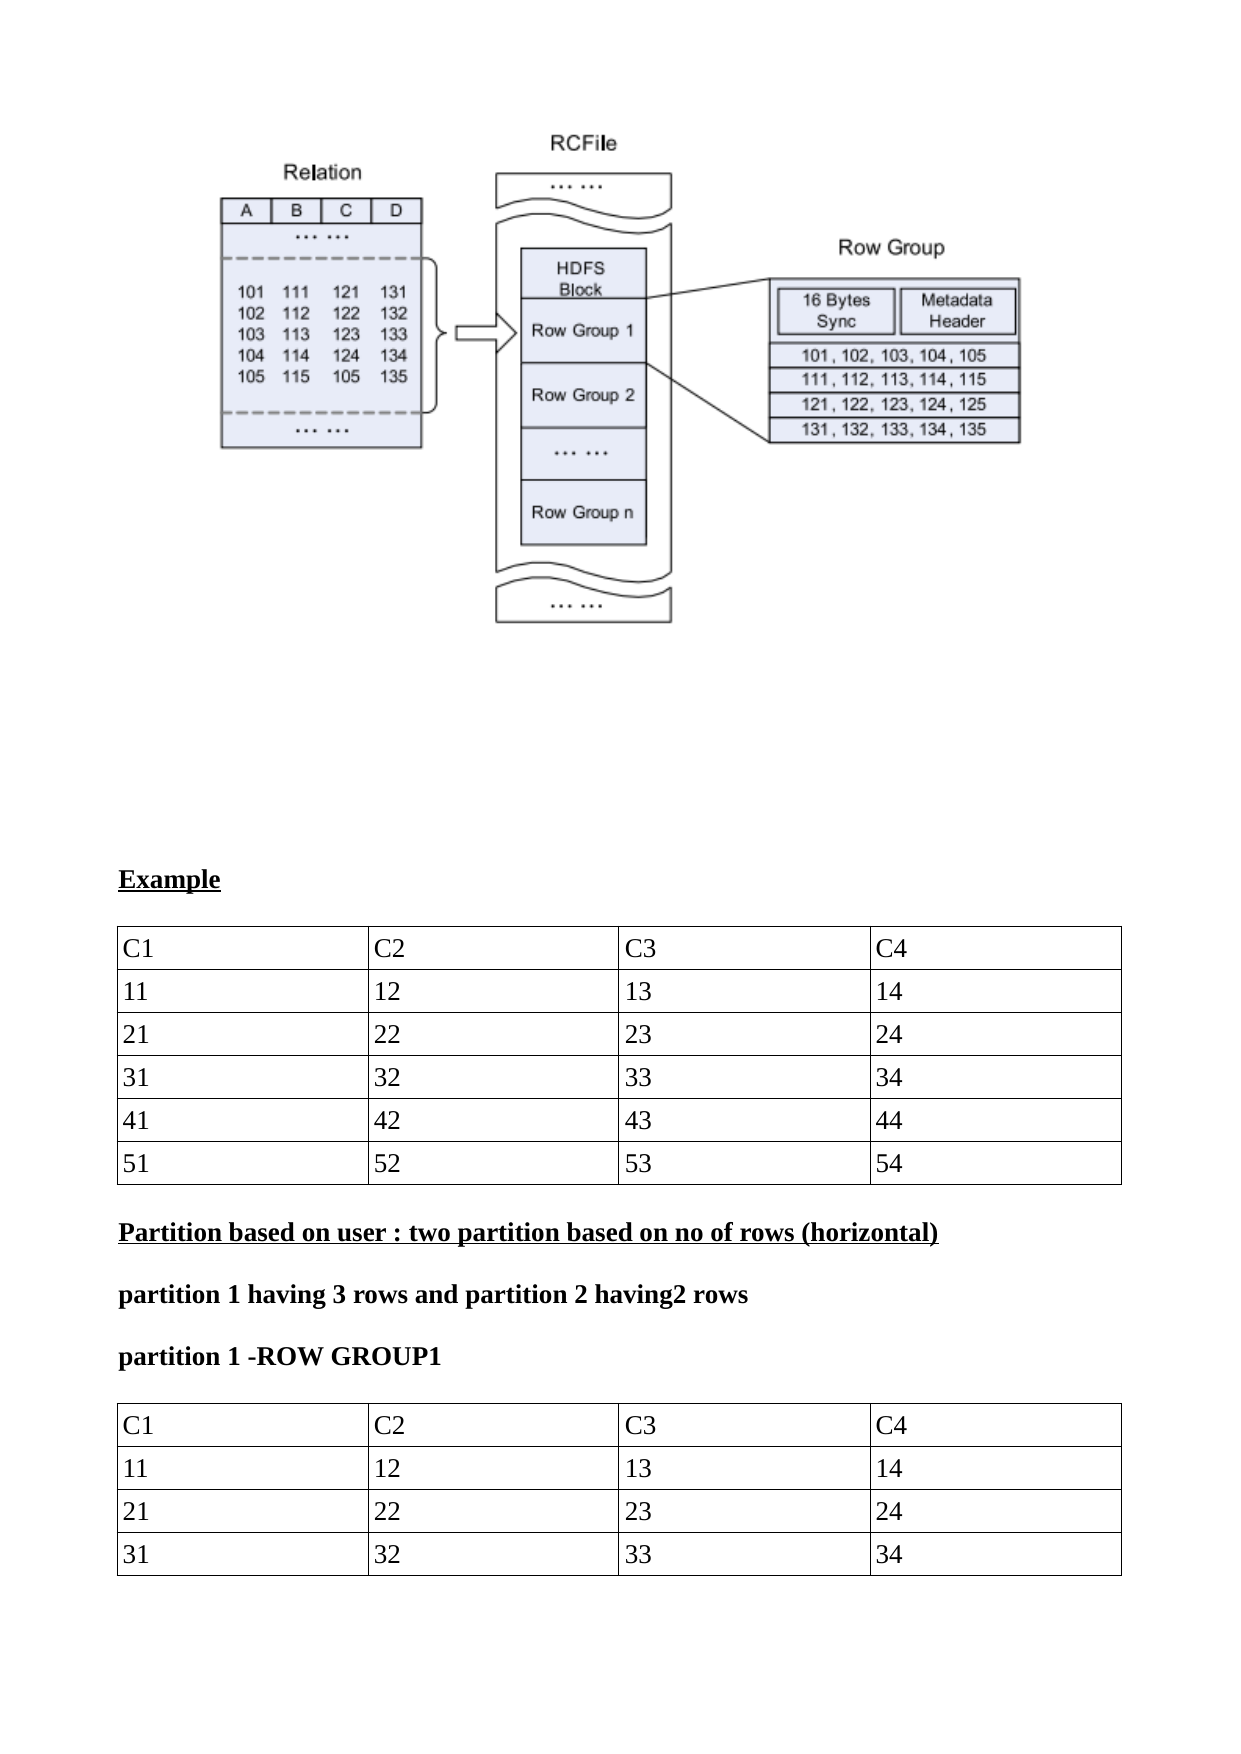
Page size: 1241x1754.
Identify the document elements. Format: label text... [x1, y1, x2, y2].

table_cell 14 [871, 970, 1121, 1012]
table_header C4 [871, 927, 1121, 969]
table_cell 34 [871, 1056, 1121, 1098]
table_cell 34 [871, 1533, 1121, 1575]
table_cell 21 [118, 1490, 368, 1532]
table_cell 33 [619, 1056, 870, 1098]
table_cell 11 [118, 970, 368, 1012]
text partition 1 having 3 rows and partition 2 having2 rows [118, 1278, 1122, 1309]
table_cell 51 [118, 1142, 368, 1184]
table_header C2 [369, 927, 618, 969]
table_header C1 [118, 1404, 368, 1446]
table_header C3 [619, 927, 870, 969]
table_cell 22 [369, 1013, 618, 1055]
text Partition based on user : two partition based on no of rows (horizontal) [118, 1216, 1122, 1247]
text Example [118, 863, 1122, 894]
table_header C1 [118, 927, 368, 969]
table_cell 32 [369, 1056, 618, 1098]
table_cell 44 [871, 1099, 1121, 1141]
table_cell 31 [118, 1533, 368, 1575]
table_cell 32 [369, 1533, 618, 1575]
table_cell 12 [369, 970, 618, 1012]
table_cell 23 [619, 1013, 870, 1055]
table_cell 41 [118, 1099, 368, 1141]
table_cell 11 [118, 1447, 368, 1489]
table_header C3 [619, 1404, 870, 1446]
text partition 1 -ROW GROUP1 [118, 1341, 1122, 1372]
table_cell 33 [619, 1533, 870, 1575]
table_cell 14 [871, 1447, 1121, 1489]
table_cell 43 [619, 1099, 870, 1141]
table_cell 13 [619, 970, 870, 1012]
table_cell 23 [619, 1490, 870, 1532]
table_header C2 [369, 1404, 618, 1446]
table_cell 12 [369, 1447, 618, 1489]
table_cell 22 [369, 1490, 618, 1532]
table_cell 13 [619, 1447, 870, 1489]
table_cell 42 [369, 1099, 618, 1141]
table_cell 54 [871, 1142, 1121, 1184]
picture [203, 118, 1037, 650]
table_cell 31 [118, 1056, 368, 1098]
table_cell 52 [369, 1142, 618, 1184]
table_header C4 [871, 1404, 1121, 1446]
table_cell 53 [619, 1142, 870, 1184]
table_cell 24 [871, 1490, 1121, 1532]
table_cell 21 [118, 1013, 368, 1055]
table_cell 24 [871, 1013, 1121, 1055]
